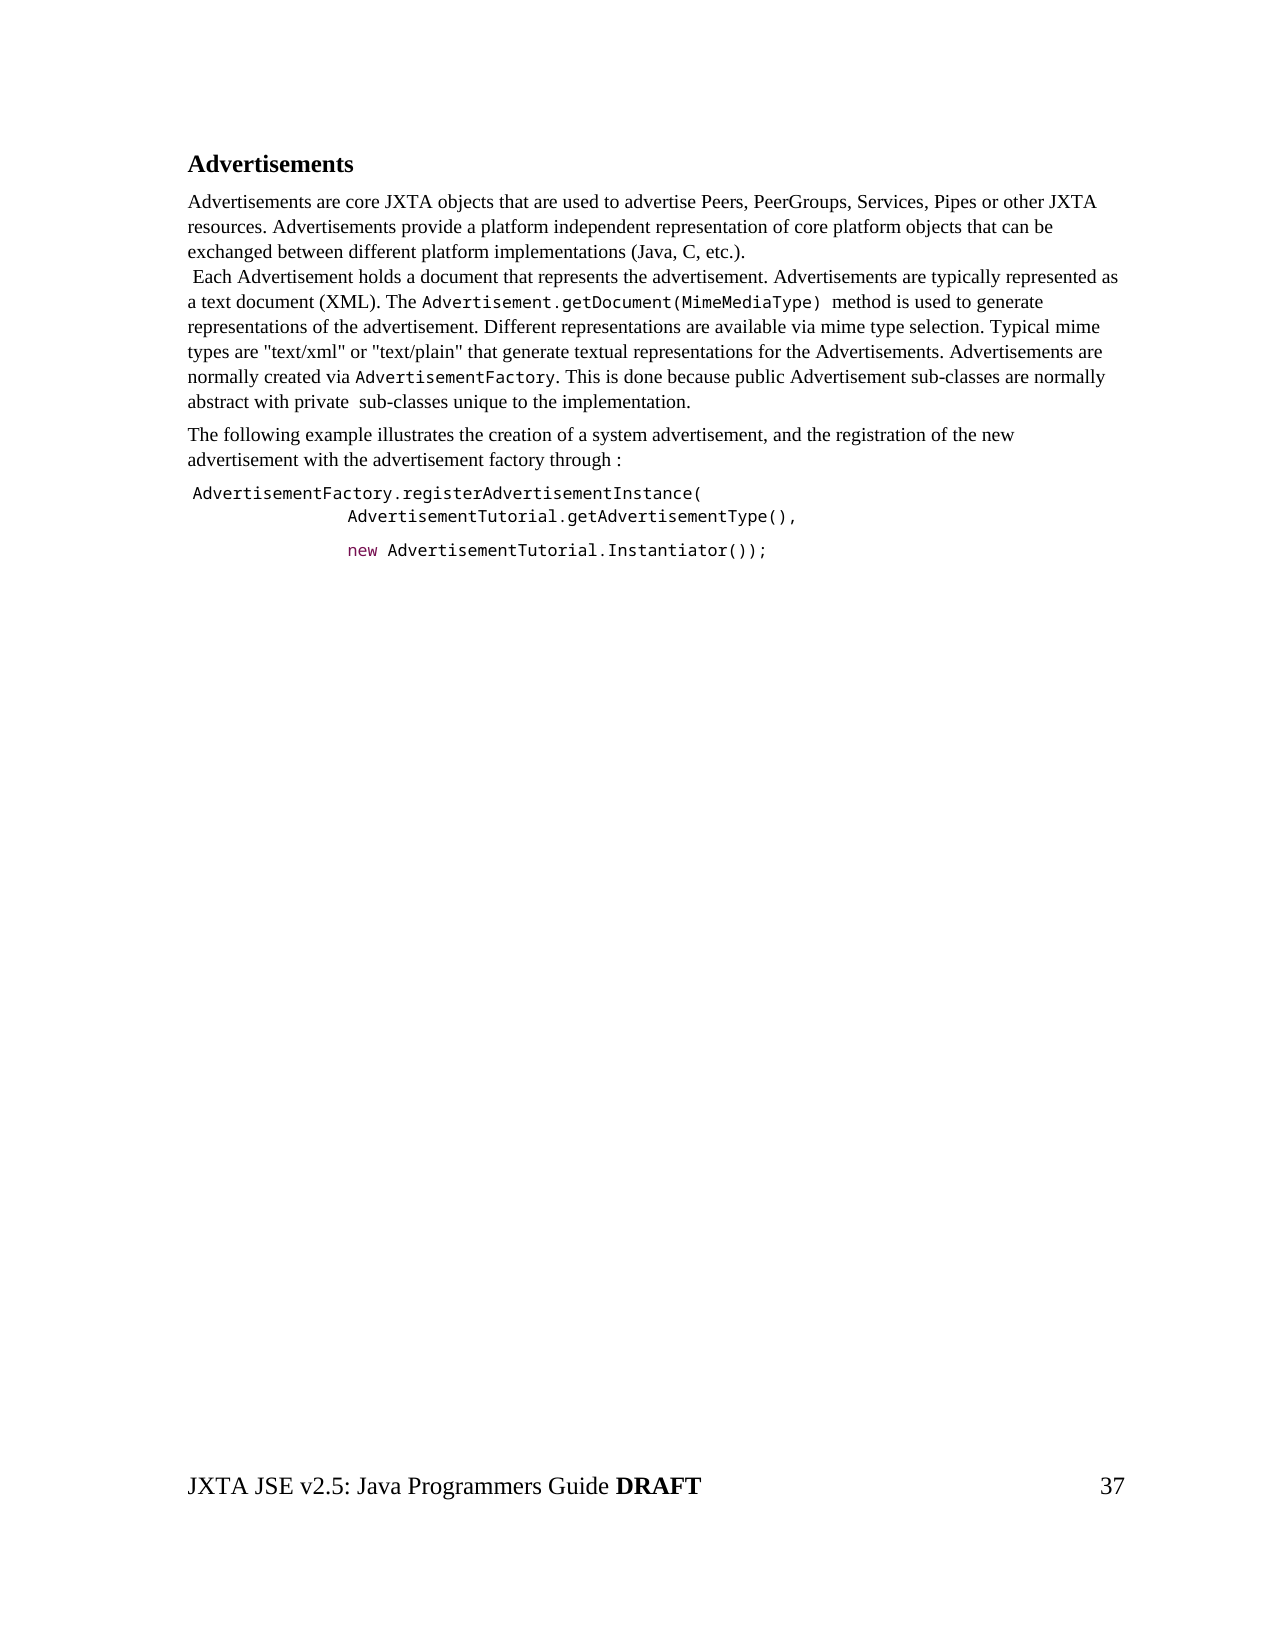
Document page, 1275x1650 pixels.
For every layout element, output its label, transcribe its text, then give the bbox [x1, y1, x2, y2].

text new AdvertisementTutorial.Instantiator()); [187, 536, 1125, 561]
text Advertisements are core JXTA objects that are used to advertise Peers, PeerGroups, Services, Pipes or other JXTA resources. Advertisements provide a platform independent representation of core platform objects that can be exchanged between different platform implementations (Java, C, etc.). [187, 188, 1125, 263]
text Advertisements [187, 150, 1125, 178]
text AdvertisementTutorial.getAdvertisementType(), [187, 505, 1125, 528]
text The following example illustrates the creation of a system advertisement, and the registration of the new advertisement with the advertisement factory through : [187, 421, 1125, 471]
text AdvertisementFactory.registerAdvertisementInstance( [187, 480, 1125, 505]
text Each Advertisement holds a document that represents the advertisement. Advertisements are typically represented as a text document (XML). The Advertisement.getDocument(MimeMediaType) method is used to generate representations of the advertisement. Different representations are available via mime type selection. Typical mime types are "text/xml" or "text/plain" that generate textual representations for the Advertisements. Advertisements are normally created via AdvertisementFactory. This is done because public Advertisement sub-classes are normally abstract with private sub-classes unique to the implementation. [187, 263, 1125, 413]
